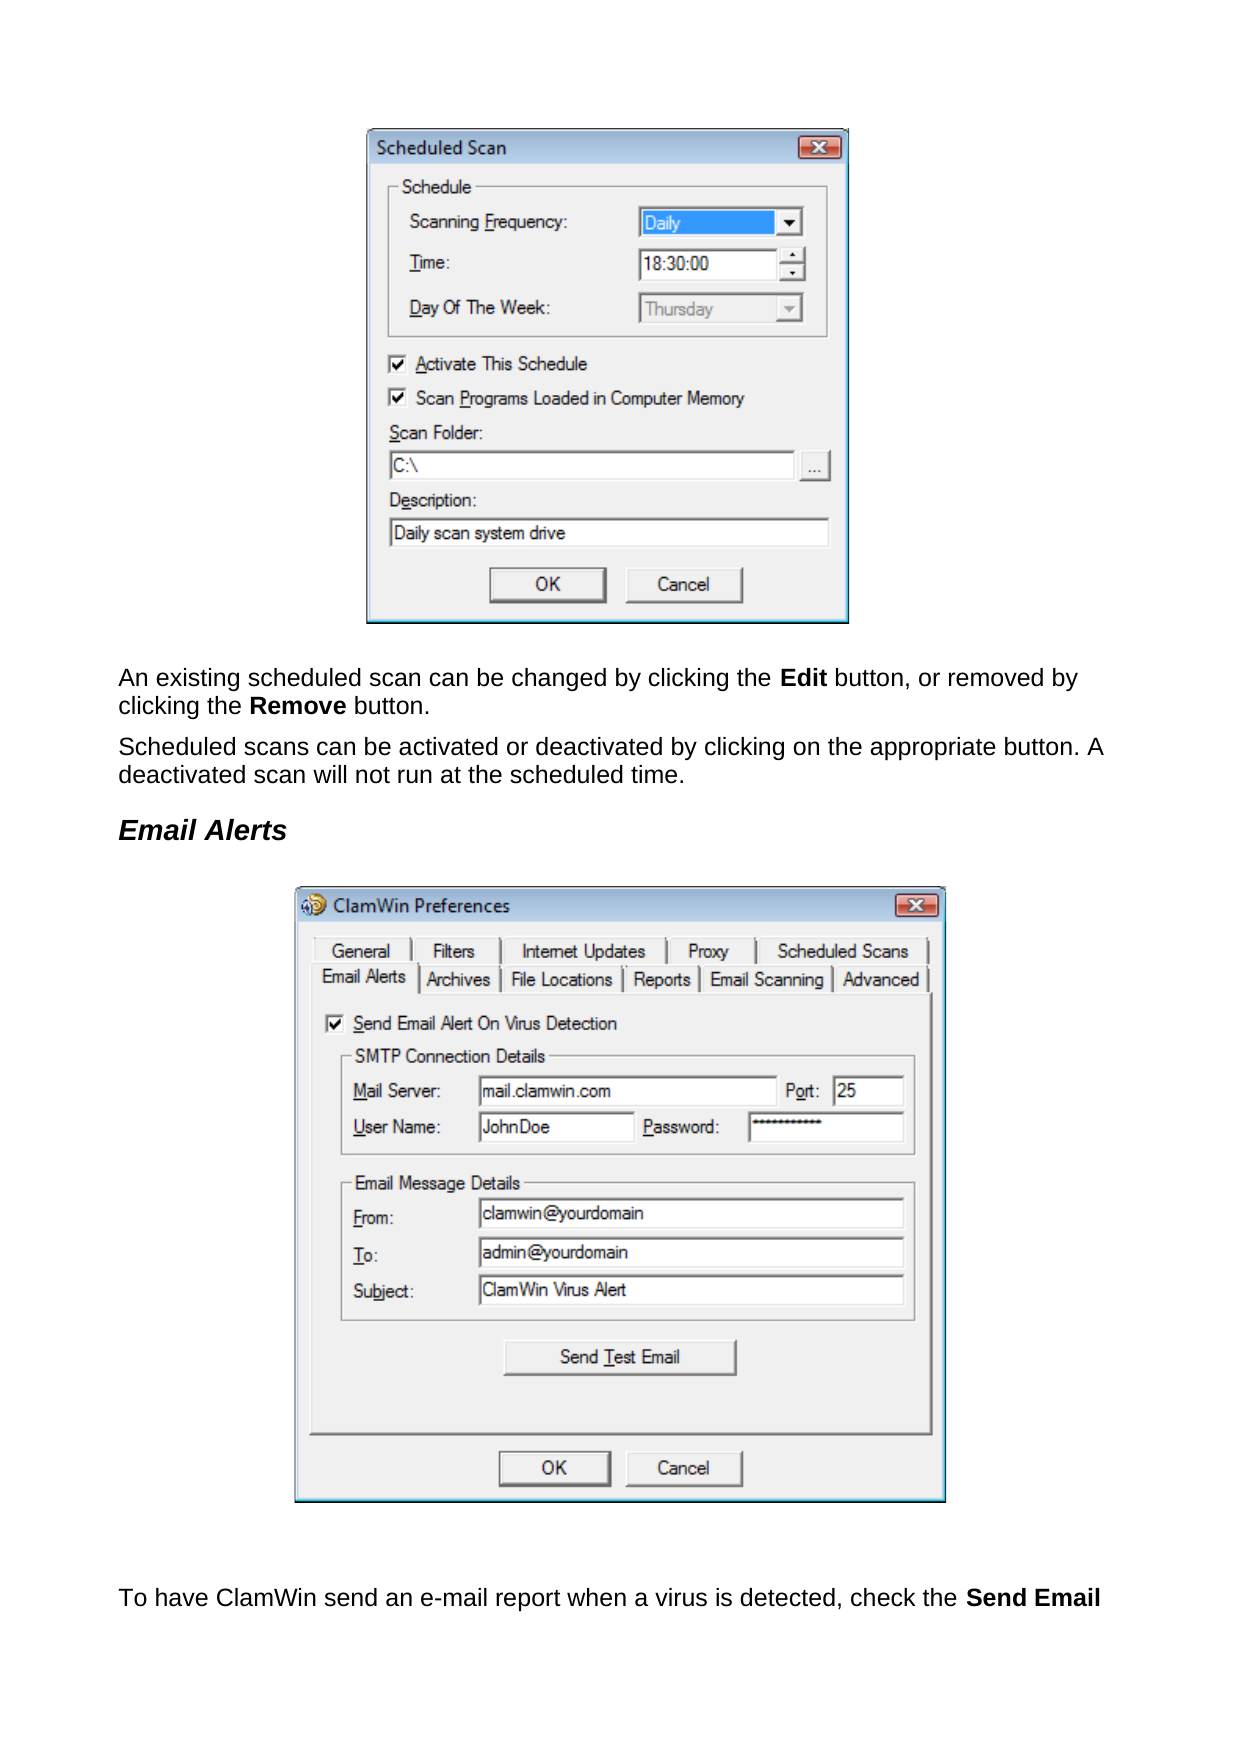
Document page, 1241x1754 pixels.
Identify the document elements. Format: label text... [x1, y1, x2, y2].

subtitle Email Alerts [118, 814, 1122, 846]
picture [366, 128, 850, 624]
text To have ClamWin send an e-mail report when a virus is detected, check the Send Email [118, 1583, 1122, 1612]
picture [294, 886, 947, 1503]
text An existing scheduled scan can be changed by clicking the Edit button, or removed by clicking the Remove button. [118, 664, 1122, 720]
text Scheduled scans can be activated or deactivated by clicking on the appropriate button. A deactivated scan will not run at the scheduled time. [118, 733, 1122, 789]
